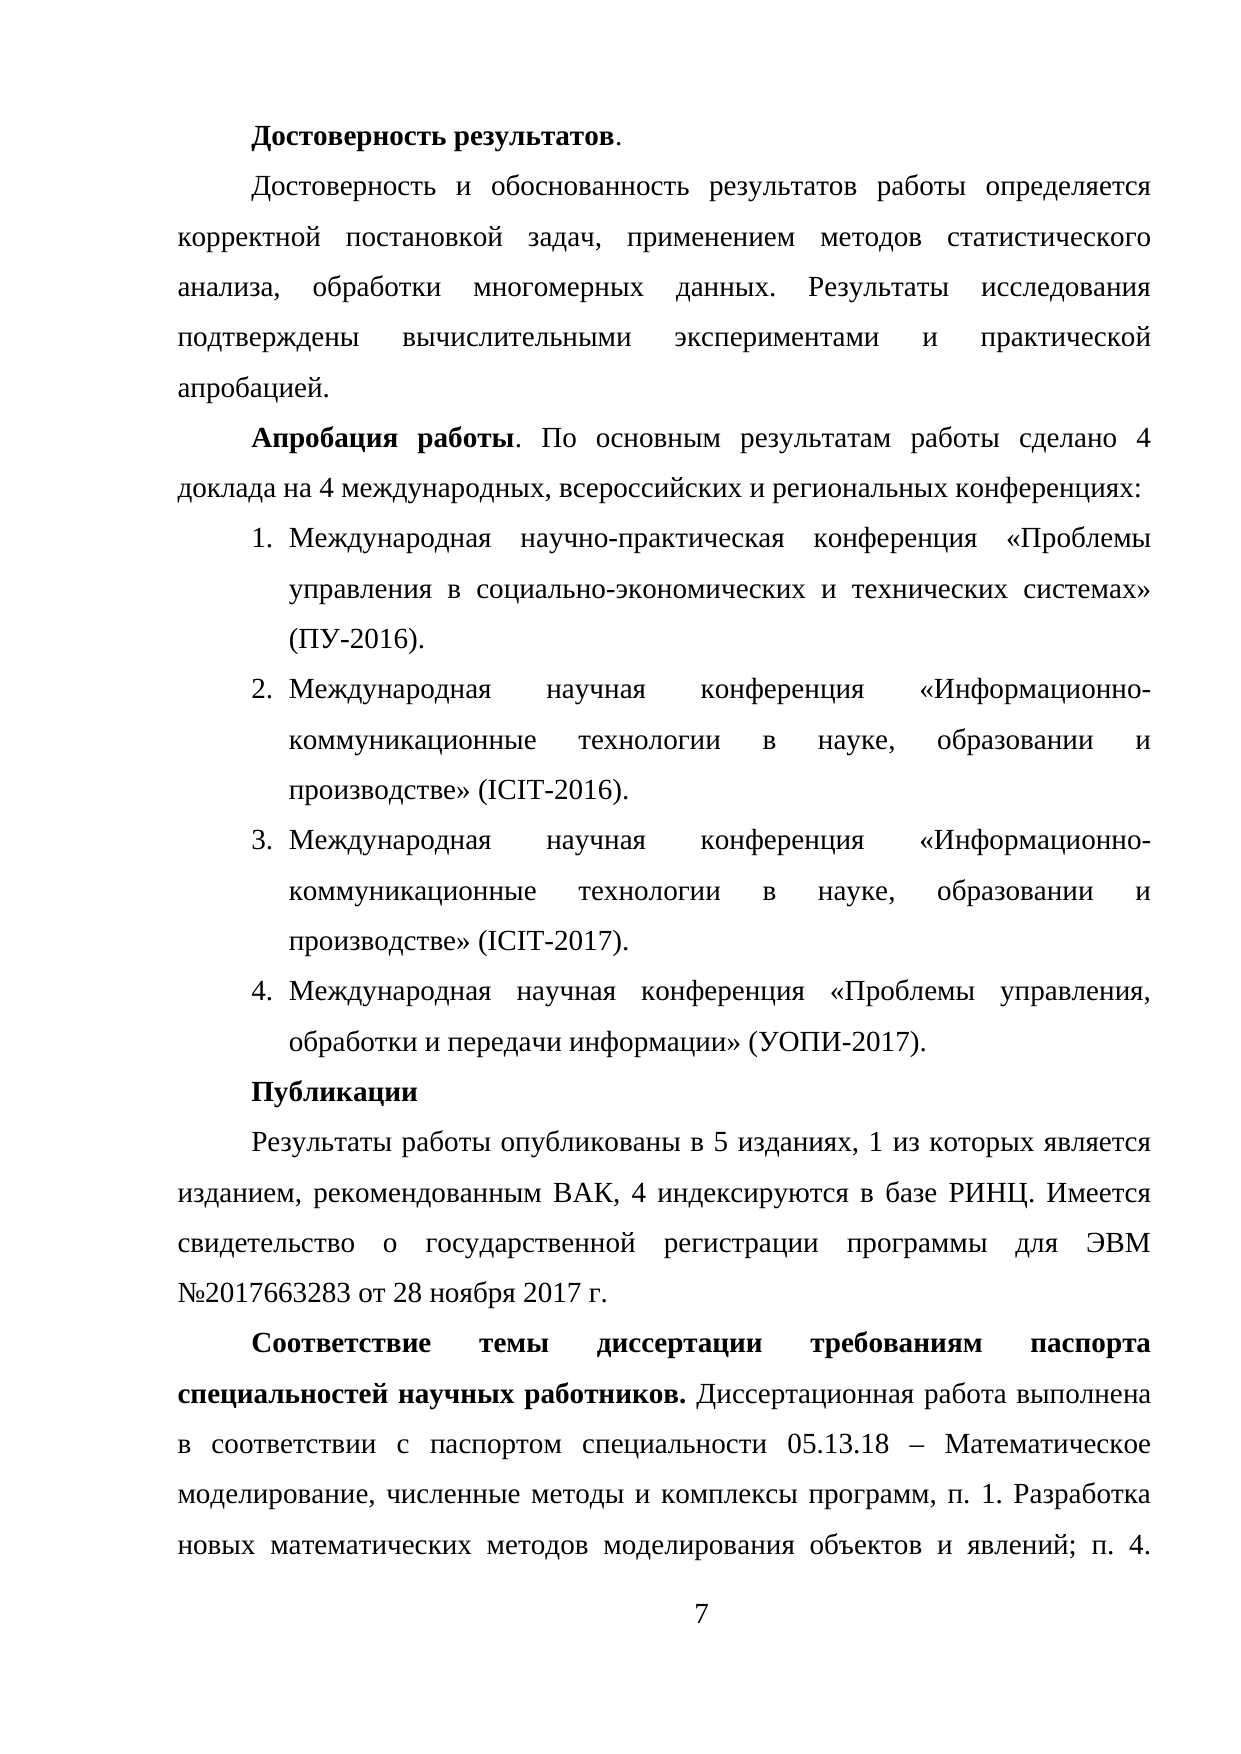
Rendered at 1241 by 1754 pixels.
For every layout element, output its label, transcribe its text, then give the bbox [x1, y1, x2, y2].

text Достоверность и обоснованность результатов работы определяется корректной постановкой задач, применением методов статистического анализа, обработки многомерных данных. Результаты исследования подтверждены вычислительными экспериментами и практической апробацией. [177, 168, 1152, 403]
text Соответствие темы диссертации требованиям паспорта специальностей научных работников. Диссертационная работа выполнена в соответствии с паспортом специальности 05.13.18 – Математическое моделирование, численные методы и комплексы программ, п. 1. Разработка новых математических методов моделирования объектов и явлений; п. 4. [177, 1326, 1152, 1560]
text Результаты работы опубликованы в 5 изданиях, 1 из которых является изданием, рекомендованным ВАК, 4 индексируются в базе РИНЦ. Имеется свидетельство о государственной регистрации программы для ЭВМ №2017663283 от 28 ноября 2017 г. [177, 1124, 1152, 1309]
list Международная научная конференция «Информационно-коммуникационные технологии в науке, образовании и производстве» (ICIT-2017). [251, 822, 1152, 957]
text Апробация работы. По основным результатам работы сделано 4 доклада на 4 международных, всероссийских и региональных конференциях: [177, 420, 1152, 504]
text Достоверность результатов. [177, 118, 1152, 152]
list Международная научно-практическая конференция «Проблемы управления в социально-экономических и технических системах» (ПУ-2016). [251, 521, 1152, 655]
text Публикации [177, 1074, 1152, 1108]
list Международная научная конференция «Проблемы управления, обработки и передачи информации» (УОПИ-2017). [251, 973, 1152, 1057]
list Международная научная конференция «Информационно-коммуникационные технологии в науке, образовании и производстве» (ICIT-2016). [251, 672, 1152, 806]
